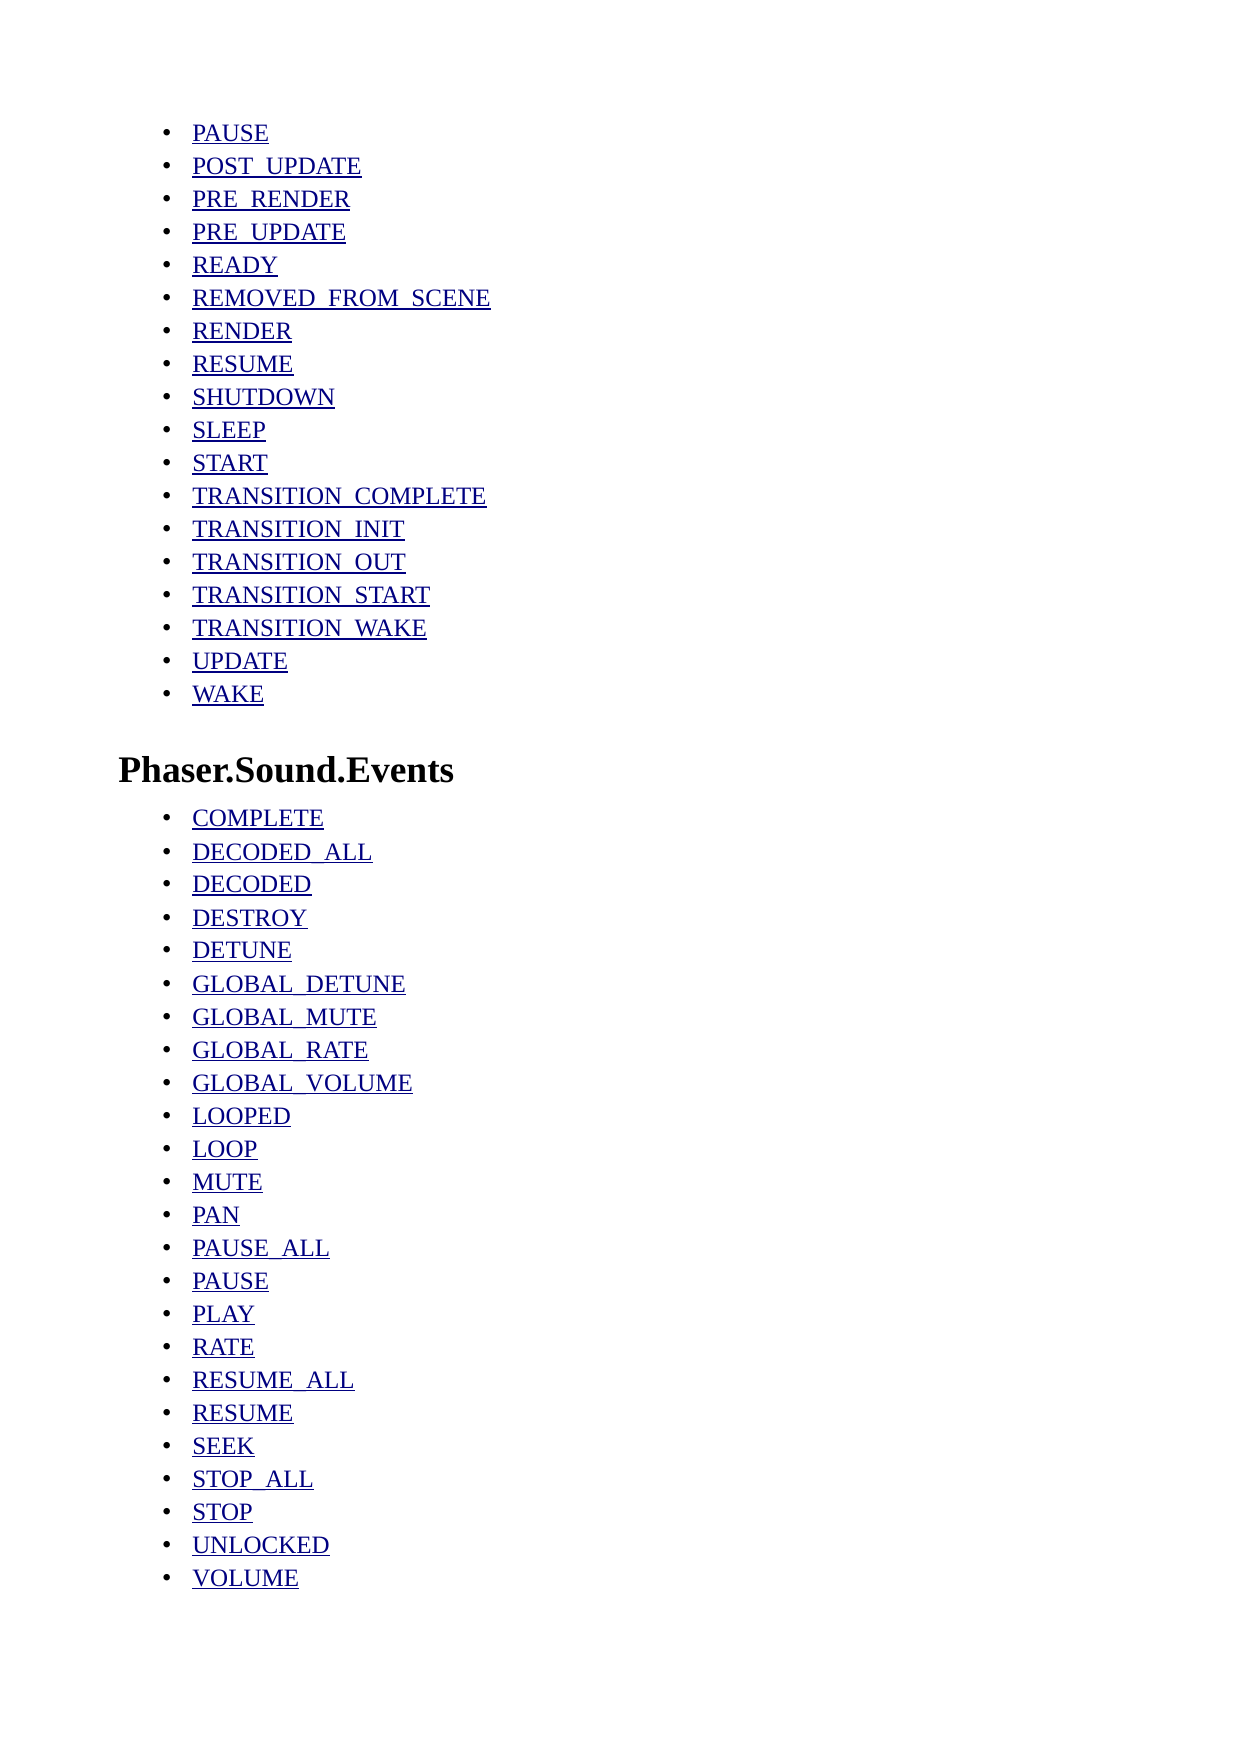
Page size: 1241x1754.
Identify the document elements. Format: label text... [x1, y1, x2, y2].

list UPDATE [162, 646, 1122, 675]
list RESUME [162, 349, 1122, 378]
list PRE_RENDER [162, 184, 1122, 213]
list DECODED_ALL [162, 837, 1122, 865]
list SLEEP [162, 415, 1122, 444]
list PAUSE [162, 1266, 1122, 1294]
list TRANSITION_OUT [162, 547, 1122, 576]
list RATE [162, 1332, 1122, 1361]
list SEEK [162, 1431, 1122, 1460]
list LOOP [162, 1134, 1122, 1162]
list RENDER [162, 316, 1122, 345]
list TRANSITION_WAKE [162, 613, 1122, 642]
list SHUTDOWN [162, 382, 1122, 411]
list GLOBAL_DETUNE [162, 969, 1122, 997]
list MUTE [162, 1167, 1122, 1196]
list START [162, 448, 1122, 477]
list RESUME [162, 1398, 1122, 1427]
list PRE_UPDATE [162, 217, 1122, 246]
list POST_UPDATE [162, 151, 1122, 180]
list PAN [162, 1200, 1122, 1228]
list COMPLETE [162, 803, 1122, 832]
list PLAY [162, 1299, 1122, 1328]
list DECODED [162, 869, 1122, 898]
list STOP [162, 1497, 1122, 1526]
list WAKE [162, 679, 1122, 708]
list TRANSITION_COMPLETE [162, 481, 1122, 510]
subtitle Phaser.Sound.Events [118, 748, 1122, 791]
list PAUSE_ALL [162, 1233, 1122, 1262]
list RESUME_ALL [162, 1365, 1122, 1394]
list TRANSITION_INIT [162, 514, 1122, 543]
list READY [162, 250, 1122, 279]
list LOOPED [162, 1101, 1122, 1129]
list STOP_ALL [162, 1464, 1122, 1493]
list GLOBAL_VOLUME [162, 1068, 1122, 1096]
list PAUSE [162, 118, 1122, 147]
list GLOBAL_MUTE [162, 1002, 1122, 1030]
list GLOBAL_RATE [162, 1035, 1122, 1063]
list VOLUME [162, 1563, 1122, 1592]
list TRANSITION_START [162, 580, 1122, 609]
list UNLOCKED [162, 1530, 1122, 1559]
list REMOVED_FROM_SCENE [162, 283, 1122, 312]
list DESTROY [162, 903, 1122, 931]
list DETUNE [162, 936, 1122, 964]
